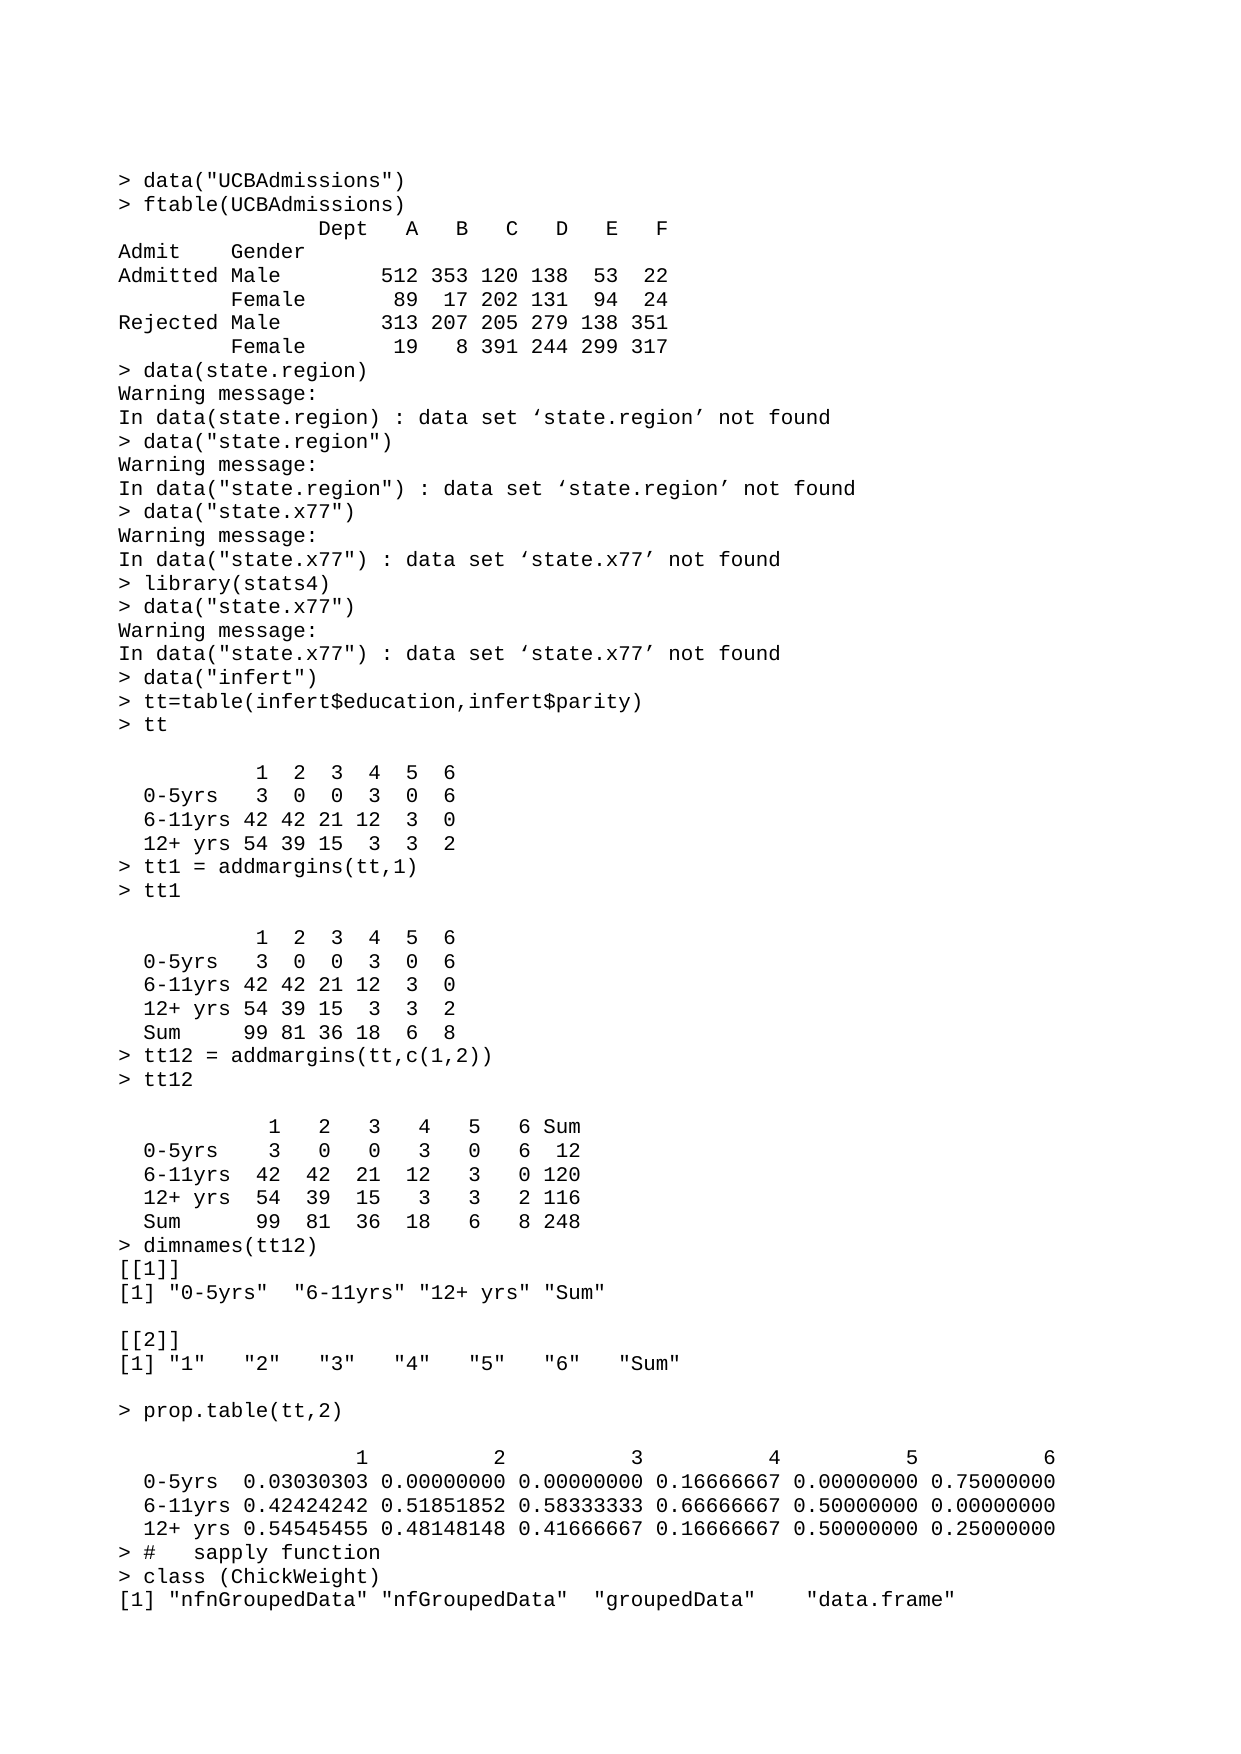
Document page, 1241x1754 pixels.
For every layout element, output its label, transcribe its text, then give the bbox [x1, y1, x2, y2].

text Sum 99 81 36 18 6 8 248 [118, 1211, 1122, 1234]
text > library(stats4) [118, 572, 1122, 596]
text 6-11yrs 42 42 21 12 3 0 [118, 974, 1122, 998]
text Rejected Male 313 207 205 279 138 351 [118, 312, 1122, 336]
text > prop.table(tt,2) [118, 1400, 1122, 1424]
text > data("state.x77") [118, 596, 1122, 620]
text [[2]] [118, 1329, 1122, 1353]
text > data("state.x77") [118, 502, 1122, 525]
text In data(state.region) : data set ‘state.region’ not found [118, 407, 1122, 431]
text Warning message: [118, 454, 1122, 478]
text > data("state.region") [118, 431, 1122, 454]
text 0-5yrs 3 0 0 3 0 6 12 [118, 1140, 1122, 1164]
text 0-5yrs 3 0 0 3 0 6 [118, 951, 1122, 974]
text 6-11yrs 42 42 21 12 3 0 [118, 809, 1122, 833]
text > # sapply function [118, 1542, 1122, 1566]
text Warning message: [118, 383, 1122, 407]
text > tt12 = addmargins(tt,c(1,2)) [118, 1045, 1122, 1069]
text > tt12 [118, 1069, 1122, 1093]
text > data("infert") [118, 667, 1122, 691]
text 12+ yrs 54 39 15 3 3 2 116 [118, 1187, 1122, 1211]
text 1 2 3 4 5 6 [118, 927, 1122, 951]
text In data("state.x77") : data set ‘state.x77’ not found [118, 643, 1122, 667]
text > dimnames(tt12) [118, 1234, 1122, 1258]
text > tt [118, 714, 1122, 738]
text 12+ yrs 0.54545455 0.48148148 0.41666667 0.16666667 0.50000000 0.25000000 [118, 1518, 1122, 1542]
text Sum 99 81 36 18 6 8 [118, 1022, 1122, 1045]
text [[1]] [118, 1258, 1122, 1282]
text Female 89 17 202 131 94 24 [118, 289, 1122, 312]
text In data("state.x77") : data set ‘state.x77’ not found [118, 549, 1122, 572]
text > tt1 [118, 880, 1122, 903]
text 12+ yrs 54 39 15 3 3 2 [118, 833, 1122, 856]
text 12+ yrs 54 39 15 3 3 2 [118, 998, 1122, 1022]
text 0-5yrs 3 0 0 3 0 6 [118, 785, 1122, 809]
text Admitted Male 512 353 120 138 53 22 [118, 265, 1122, 289]
text [1] "0-5yrs" "6-11yrs" "12+ yrs" "Sum" [118, 1282, 1122, 1306]
text Warning message: [118, 620, 1122, 643]
text > tt1 = addmargins(tt,1) [118, 856, 1122, 880]
text > data(state.region) [118, 360, 1122, 383]
text > class (ChickWeight) [118, 1566, 1122, 1589]
text 1 2 3 4 5 6 [118, 762, 1122, 785]
text 6-11yrs 0.42424242 0.51851852 0.58333333 0.66666667 0.50000000 0.00000000 [118, 1495, 1122, 1518]
text 6-11yrs 42 42 21 12 3 0 120 [118, 1164, 1122, 1187]
text In data("state.region") : data set ‘state.region’ not found [118, 478, 1122, 502]
text 1 2 3 4 5 6 [118, 1447, 1122, 1471]
text Warning message: [118, 525, 1122, 549]
text 1 2 3 4 5 6 Sum [118, 1116, 1122, 1140]
text 0-5yrs 0.03030303 0.00000000 0.00000000 0.16666667 0.00000000 0.75000000 [118, 1471, 1122, 1495]
text > tt=table(infert$education,infert$parity) [118, 691, 1122, 714]
text Female 19 8 391 244 299 317 [118, 336, 1122, 360]
text Admit Gender [118, 241, 1122, 265]
text Dept A B C D E F [118, 218, 1122, 241]
text > ftable(UCBAdmissions) [118, 194, 1122, 218]
text [1] "1" "2" "3" "4" "5" "6" "Sum" [118, 1353, 1122, 1376]
text [1] "nfnGroupedData" "nfGroupedData" "groupedData" "data.frame" [118, 1589, 1122, 1613]
text > data("UCBAdmissions") [118, 171, 1122, 194]
